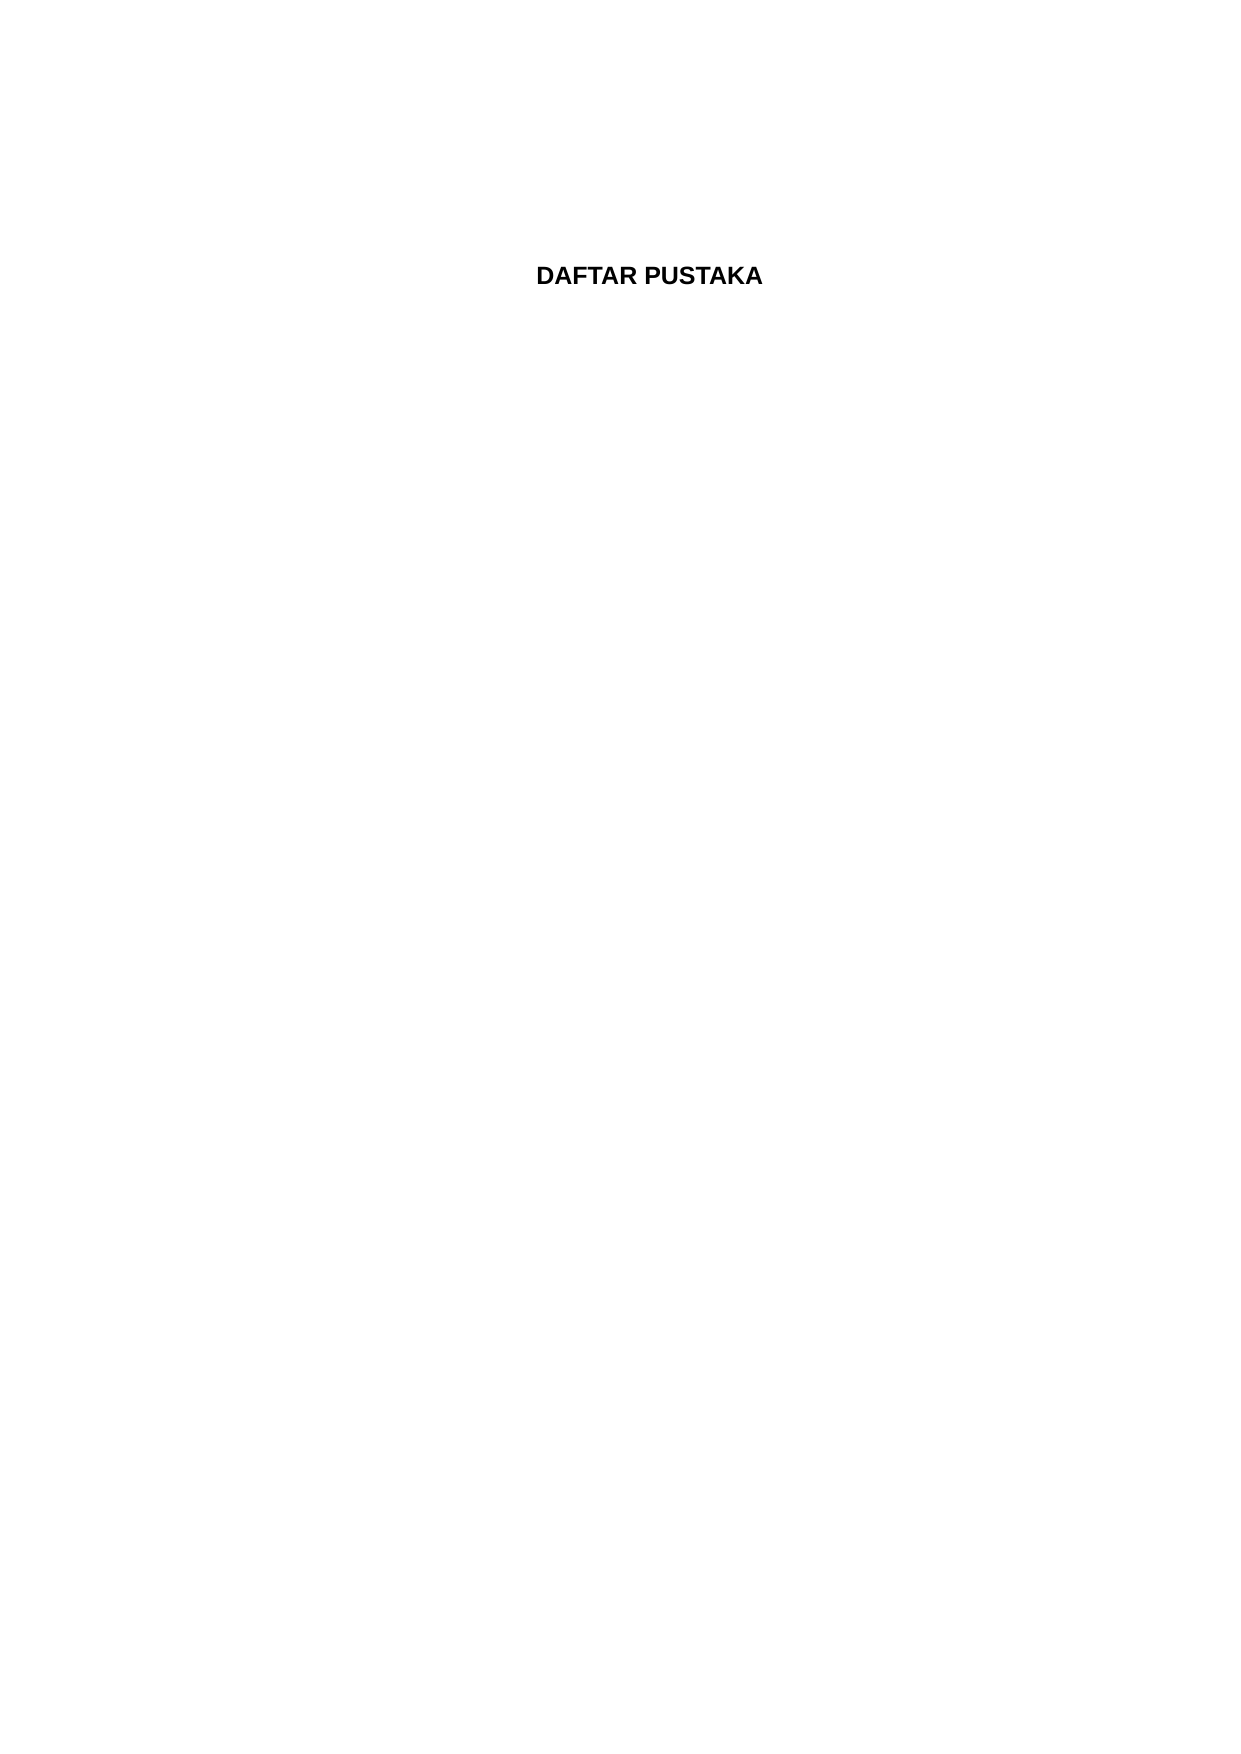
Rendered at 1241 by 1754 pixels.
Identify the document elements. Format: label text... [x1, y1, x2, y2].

text DAFTAR PUSTAKA [236, 261, 1063, 290]
